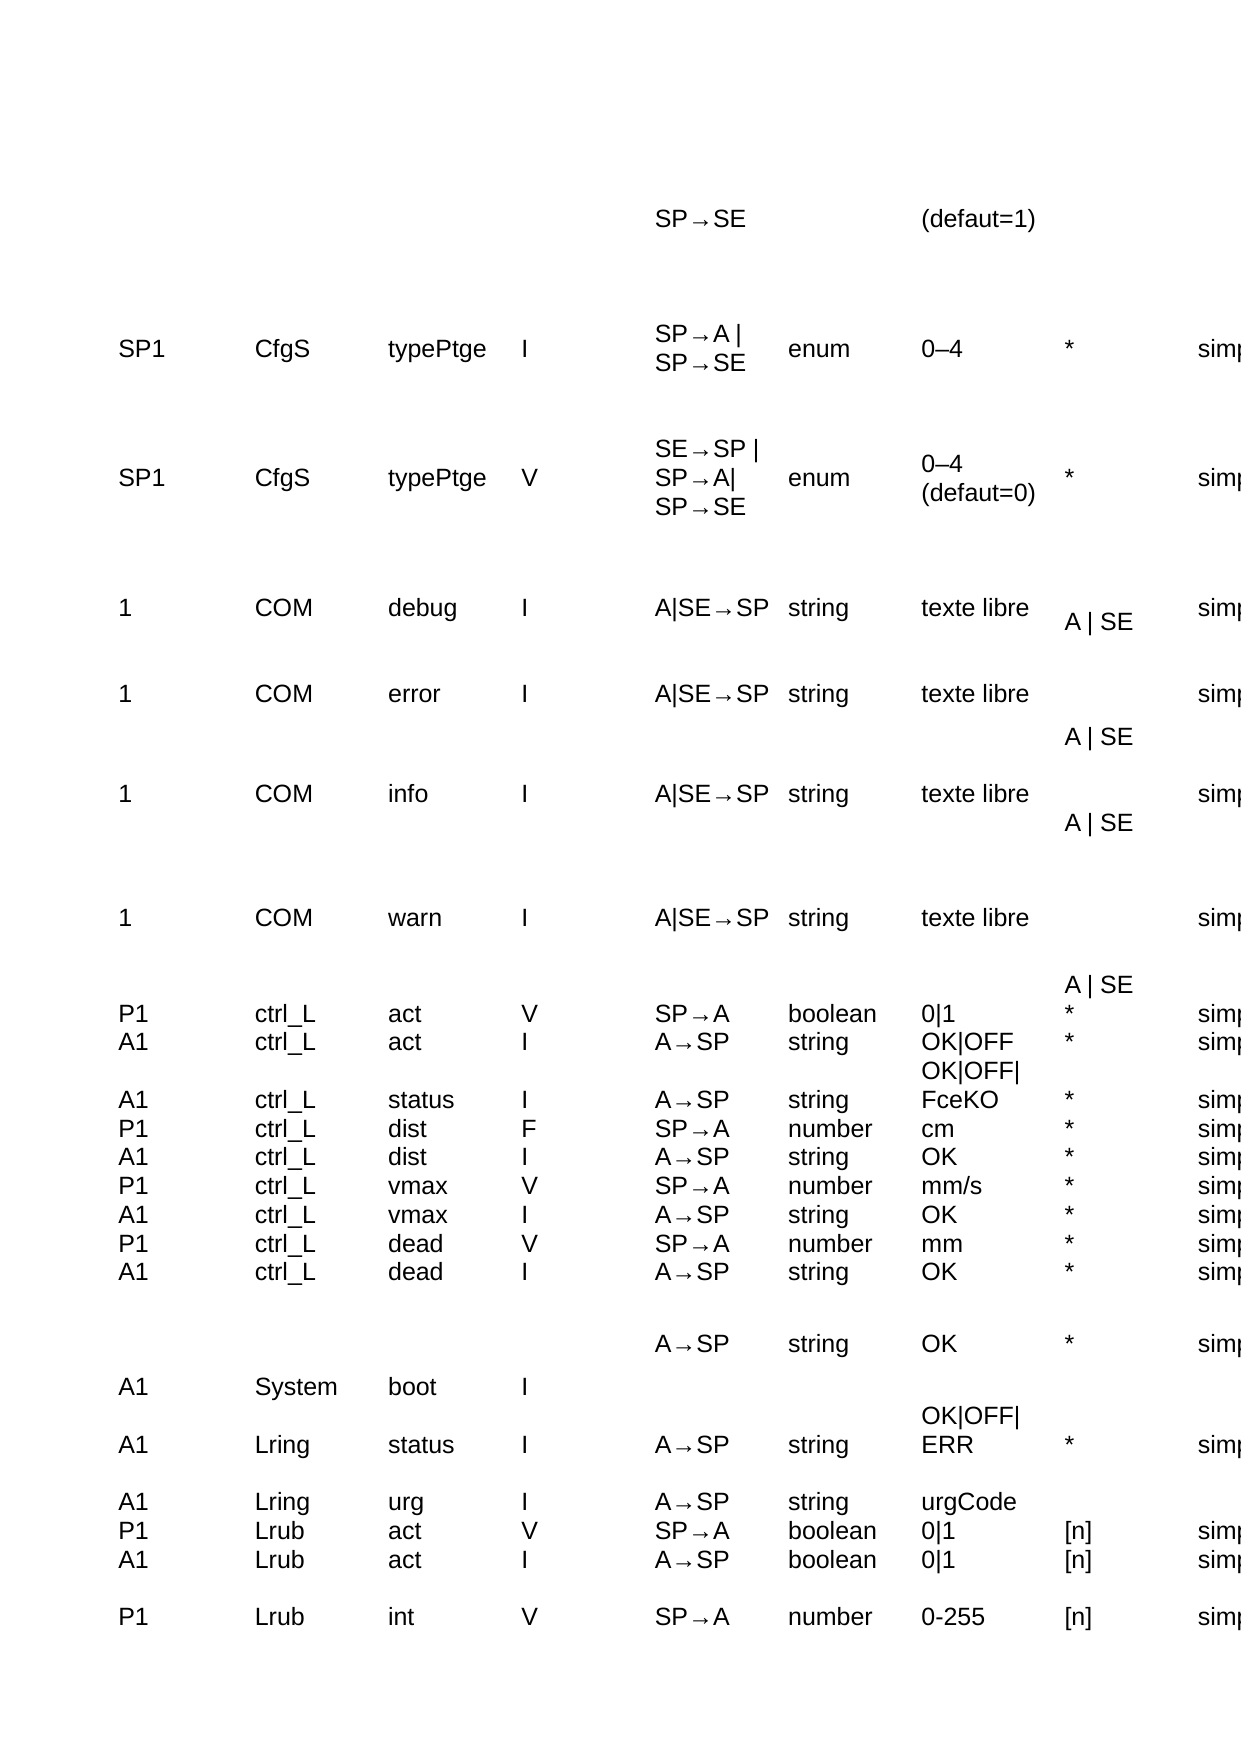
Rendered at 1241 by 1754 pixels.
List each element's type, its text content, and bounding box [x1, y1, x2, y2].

table_cell [n] [1061, 1545, 1194, 1573]
table_cell [785, 118, 918, 319]
table_cell 0-255 [918, 1574, 1061, 1631]
table_cell Lrub [251, 1516, 385, 1545]
table_cell A1 [115, 1257, 251, 1286]
table_cell OK [918, 1257, 1061, 1286]
table_cell [385, 118, 518, 319]
table_cell I [518, 319, 651, 377]
table_cell 0|1 [918, 999, 1061, 1027]
table_cell I [518, 636, 651, 751]
table_cell dist [385, 1114, 518, 1142]
table_cell V [518, 999, 651, 1027]
table_cell urg [385, 1459, 518, 1516]
table_cell * [1061, 319, 1194, 377]
table_cell cm [918, 1114, 1061, 1142]
table_cell urgCode [918, 1459, 1061, 1516]
table_cell * [1061, 1027, 1194, 1056]
table_cell P1 [115, 1574, 251, 1631]
table_cell (defaut=1) [918, 118, 1061, 319]
table_cell [115, 118, 251, 319]
table_cell P1 [115, 1516, 251, 1545]
table_cell COM [251, 837, 385, 998]
table_cell A→SP [651, 1027, 785, 1056]
table_cell warn [385, 837, 518, 998]
table_cell act [385, 1545, 518, 1573]
table_cell [518, 118, 651, 319]
table_cell A1 [115, 1401, 251, 1458]
table_cell simple [1195, 1200, 1240, 1228]
table_cell simple [1195, 837, 1240, 998]
table_cell simple [1195, 118, 1240, 319]
table_cell texte libre [918, 636, 1061, 751]
table_cell SP→A [651, 1171, 785, 1200]
table_cell I [518, 837, 651, 998]
table_cell 0|1 [918, 1545, 1061, 1573]
table_cell simple [1195, 1171, 1240, 1200]
table_cell A→SP [651, 1142, 785, 1171]
table_cell I [518, 1286, 651, 1401]
table_cell boolean [785, 1516, 918, 1545]
table_cell simple [1195, 377, 1240, 578]
table_cell * [1061, 1229, 1194, 1257]
table_cell SP→SE [651, 118, 785, 319]
table_cell OK [918, 1142, 1061, 1171]
table_cell simple [1195, 1027, 1240, 1056]
table_cell SP→A [651, 1229, 785, 1257]
table_cell 0–4 (defaut=0) [918, 377, 1061, 578]
table_cell 0–4 [918, 319, 1061, 377]
table_cell * [1061, 1056, 1194, 1113]
table_cell A1 [115, 1545, 251, 1573]
table_cell F [518, 1114, 651, 1142]
table_cell number [785, 1171, 918, 1200]
table_cell simple [1195, 1401, 1240, 1458]
table_cell * [1061, 1401, 1194, 1458]
table_cell simple [1195, 1257, 1240, 1286]
table_cell System [251, 1286, 385, 1401]
table_cell debug [385, 578, 518, 636]
table_cell A|SE→SP [651, 578, 785, 636]
table_cell string [785, 1286, 918, 1401]
table_cell I [518, 1257, 651, 1286]
table_cell simple [1195, 1516, 1240, 1545]
table_cell SE→SP | SP→A|SP→SE [651, 377, 785, 578]
table_cell SP→A [651, 1574, 785, 1631]
table_cell simple [1195, 1142, 1240, 1171]
table_cell V [518, 1574, 651, 1631]
table_cell P1 [115, 1171, 251, 1200]
table_cell A1 [115, 1286, 251, 1401]
table_cell I [518, 1027, 651, 1056]
table_cell I [518, 1200, 651, 1228]
table_cell Lrub [251, 1574, 385, 1631]
table_cell enum [785, 377, 918, 578]
table_cell string [785, 1142, 918, 1171]
table_cell * [1061, 1286, 1194, 1401]
table_cell string [785, 1027, 918, 1056]
table_cell A→SP [651, 1257, 785, 1286]
table_cell string [785, 1257, 918, 1286]
table_cell SP→A [651, 1516, 785, 1545]
table_cell * [1061, 1142, 1194, 1171]
table_cell A | SE [1061, 751, 1194, 837]
table_cell OK [918, 1286, 1061, 1401]
table_cell * [1061, 1114, 1194, 1142]
table_cell V [518, 1171, 651, 1200]
table_cell V [518, 1229, 651, 1257]
table_cell ctrl_L [251, 999, 385, 1027]
table_cell vmax [385, 1200, 518, 1228]
table_cell CfgS [251, 319, 385, 377]
table_cell act [385, 1516, 518, 1545]
table_cell A1 [115, 1459, 251, 1516]
table_cell I [518, 1142, 651, 1171]
table_cell ctrl_L [251, 1056, 385, 1113]
table_cell [n] [1061, 1574, 1194, 1631]
table_cell simple [1195, 636, 1240, 751]
table_cell A→SP [651, 1286, 785, 1401]
table_cell SP1 [115, 377, 251, 578]
table_cell enum [785, 319, 918, 377]
table_cell boot [385, 1286, 518, 1401]
table_cell simple [1195, 578, 1240, 636]
table_cell I [518, 751, 651, 837]
table_cell I [518, 1545, 651, 1573]
table_cell I [518, 1401, 651, 1458]
table_cell P1 [115, 1114, 251, 1142]
table_cell status [385, 1401, 518, 1458]
table_cell texte libre [918, 751, 1061, 837]
table_cell CfgS [251, 377, 385, 578]
table_cell SP→A [651, 1114, 785, 1142]
table_cell V [518, 1516, 651, 1545]
table_cell simple [1195, 751, 1240, 837]
table_cell 1 [115, 578, 251, 636]
table_cell 1 [115, 636, 251, 751]
table_cell OK|OFF|FceKO [918, 1056, 1061, 1113]
table_cell COM [251, 636, 385, 751]
table_cell string [785, 751, 918, 837]
table_cell status [385, 1056, 518, 1113]
table_cell ctrl_L [251, 1171, 385, 1200]
table_cell simple [1195, 1545, 1240, 1573]
table_cell OK [918, 1200, 1061, 1228]
table_cell boolean [785, 999, 918, 1027]
table_cell simple [1195, 1574, 1240, 1631]
table_cell A→SP [651, 1401, 785, 1458]
table_cell dead [385, 1257, 518, 1286]
table_cell A1 [115, 1200, 251, 1228]
table_cell [n] [1061, 1516, 1194, 1545]
table_cell string [785, 578, 918, 636]
table_cell [1061, 1459, 1194, 1516]
table_cell A→SP [651, 1200, 785, 1228]
table_cell info [385, 751, 518, 837]
table_cell A→SP [651, 1459, 785, 1516]
table_cell * [1061, 1200, 1194, 1228]
table_cell A1 [115, 1027, 251, 1056]
table_cell * [1061, 999, 1194, 1027]
table_cell COM [251, 751, 385, 837]
table_cell dist [385, 1142, 518, 1171]
table_cell I [518, 578, 651, 636]
table_cell string [785, 1200, 918, 1228]
table_cell ctrl_L [251, 1142, 385, 1171]
table_cell A1 [115, 1142, 251, 1171]
table_cell string [785, 636, 918, 751]
table_cell typePtge [385, 377, 518, 578]
table_cell OK|OFF|ERR [918, 1401, 1061, 1458]
table_cell 0|1 [918, 1516, 1061, 1545]
table_cell simple [1195, 319, 1240, 377]
table_cell act [385, 999, 518, 1027]
table_cell SP→A [651, 999, 785, 1027]
table_cell SP1 [115, 319, 251, 377]
table_cell * [1061, 1171, 1194, 1200]
table_cell string [785, 1459, 918, 1516]
table_cell texte libre [918, 578, 1061, 636]
table_cell int [385, 1574, 518, 1631]
table_cell A | SE [1061, 837, 1194, 998]
table_cell string [785, 1056, 918, 1113]
table_cell simple [1195, 1229, 1240, 1257]
table_cell ctrl_L [251, 1114, 385, 1142]
table_cell typePtge [385, 319, 518, 377]
table_cell A|SE→SP [651, 837, 785, 998]
table_cell A1 [115, 1056, 251, 1113]
table_cell mm [918, 1229, 1061, 1257]
table_cell A→SP [651, 1545, 785, 1573]
table_cell P1 [115, 999, 251, 1027]
table_cell [1195, 1459, 1240, 1516]
table_cell I [518, 1056, 651, 1113]
table_cell Lrub [251, 1545, 385, 1573]
table_cell OK|OFF [918, 1027, 1061, 1056]
table_cell I [518, 1459, 651, 1516]
table_cell ctrl_L [251, 1200, 385, 1228]
table_cell ctrl_L [251, 1229, 385, 1257]
table_cell P1 [115, 1229, 251, 1257]
table_cell act [385, 1027, 518, 1056]
table_cell mm/s [918, 1171, 1061, 1200]
table_cell dead [385, 1229, 518, 1257]
table_cell COM [251, 578, 385, 636]
table_cell ctrl_L [251, 1257, 385, 1286]
table_cell A | SE [1061, 578, 1194, 636]
table_cell [251, 118, 385, 319]
table_cell simple [1195, 1056, 1240, 1113]
table_cell simple [1195, 1114, 1240, 1142]
table_cell ctrl_L [251, 1027, 385, 1056]
table_cell SP→A | SP→SE [651, 319, 785, 377]
table_cell A|SE→SP [651, 751, 785, 837]
table_cell Lring [251, 1459, 385, 1516]
table_cell number [785, 1114, 918, 1142]
table_cell A|SE→SP [651, 636, 785, 751]
table_cell vmax [385, 1171, 518, 1200]
table_cell A→SP [651, 1056, 785, 1113]
table_cell number [785, 1229, 918, 1257]
table_cell string [785, 1401, 918, 1458]
table_cell * [1061, 377, 1194, 578]
table_cell number [785, 1574, 918, 1631]
table_cell V [518, 377, 651, 578]
table_cell string [785, 837, 918, 998]
table_cell [1061, 118, 1194, 319]
table_cell A | SE [1061, 636, 1194, 751]
table_cell Lring [251, 1401, 385, 1458]
table_cell 1 [115, 751, 251, 837]
table_cell texte libre [918, 837, 1061, 998]
table_cell boolean [785, 1545, 918, 1573]
table_cell simple [1195, 1286, 1240, 1401]
table_cell error [385, 636, 518, 751]
table_cell simple [1195, 999, 1240, 1027]
table_cell 1 [115, 837, 251, 998]
table_cell * [1061, 1257, 1194, 1286]
